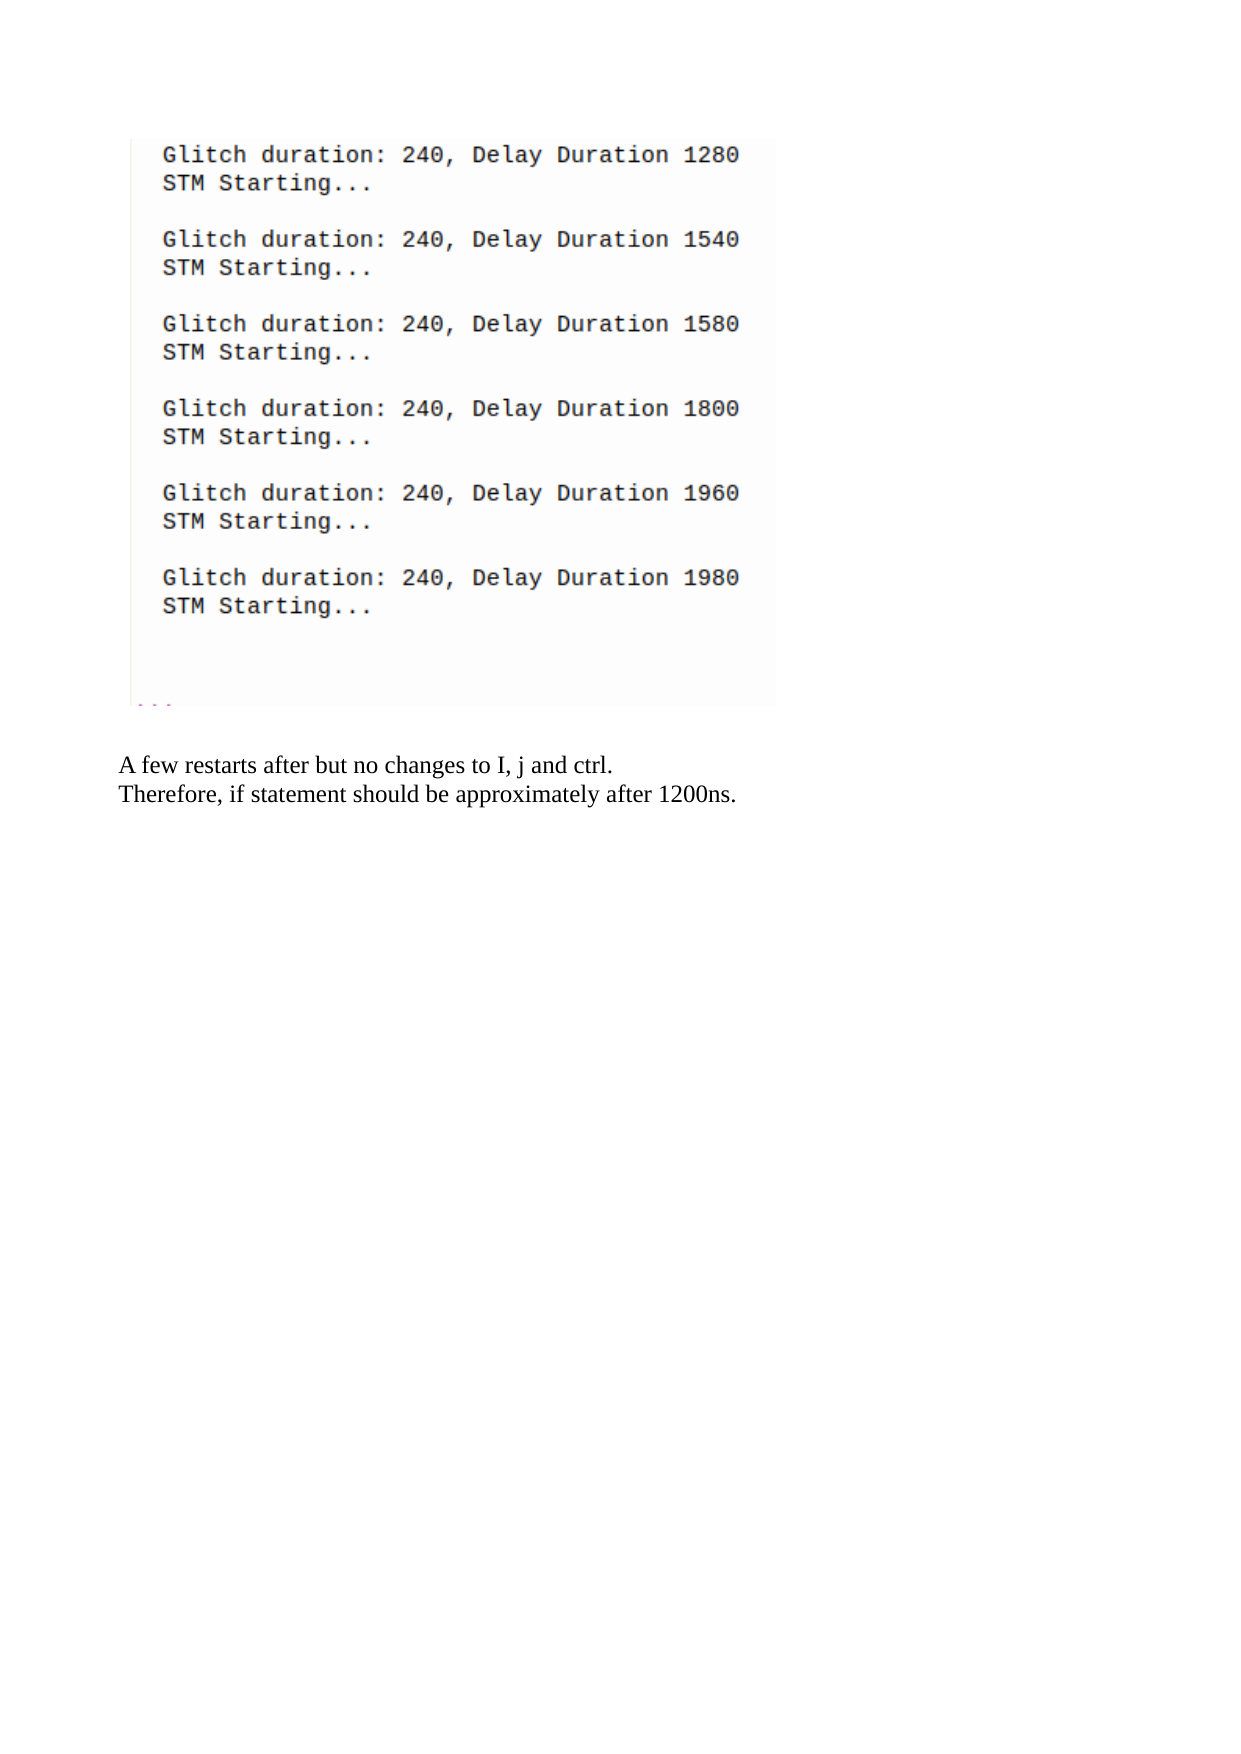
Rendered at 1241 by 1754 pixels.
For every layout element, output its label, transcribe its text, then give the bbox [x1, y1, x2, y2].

picture [130, 139, 776, 706]
text A few restarts after but no changes to I, j and ctrl. Therefore, if statement should be approximately after 1200ns. [118, 751, 1122, 808]
